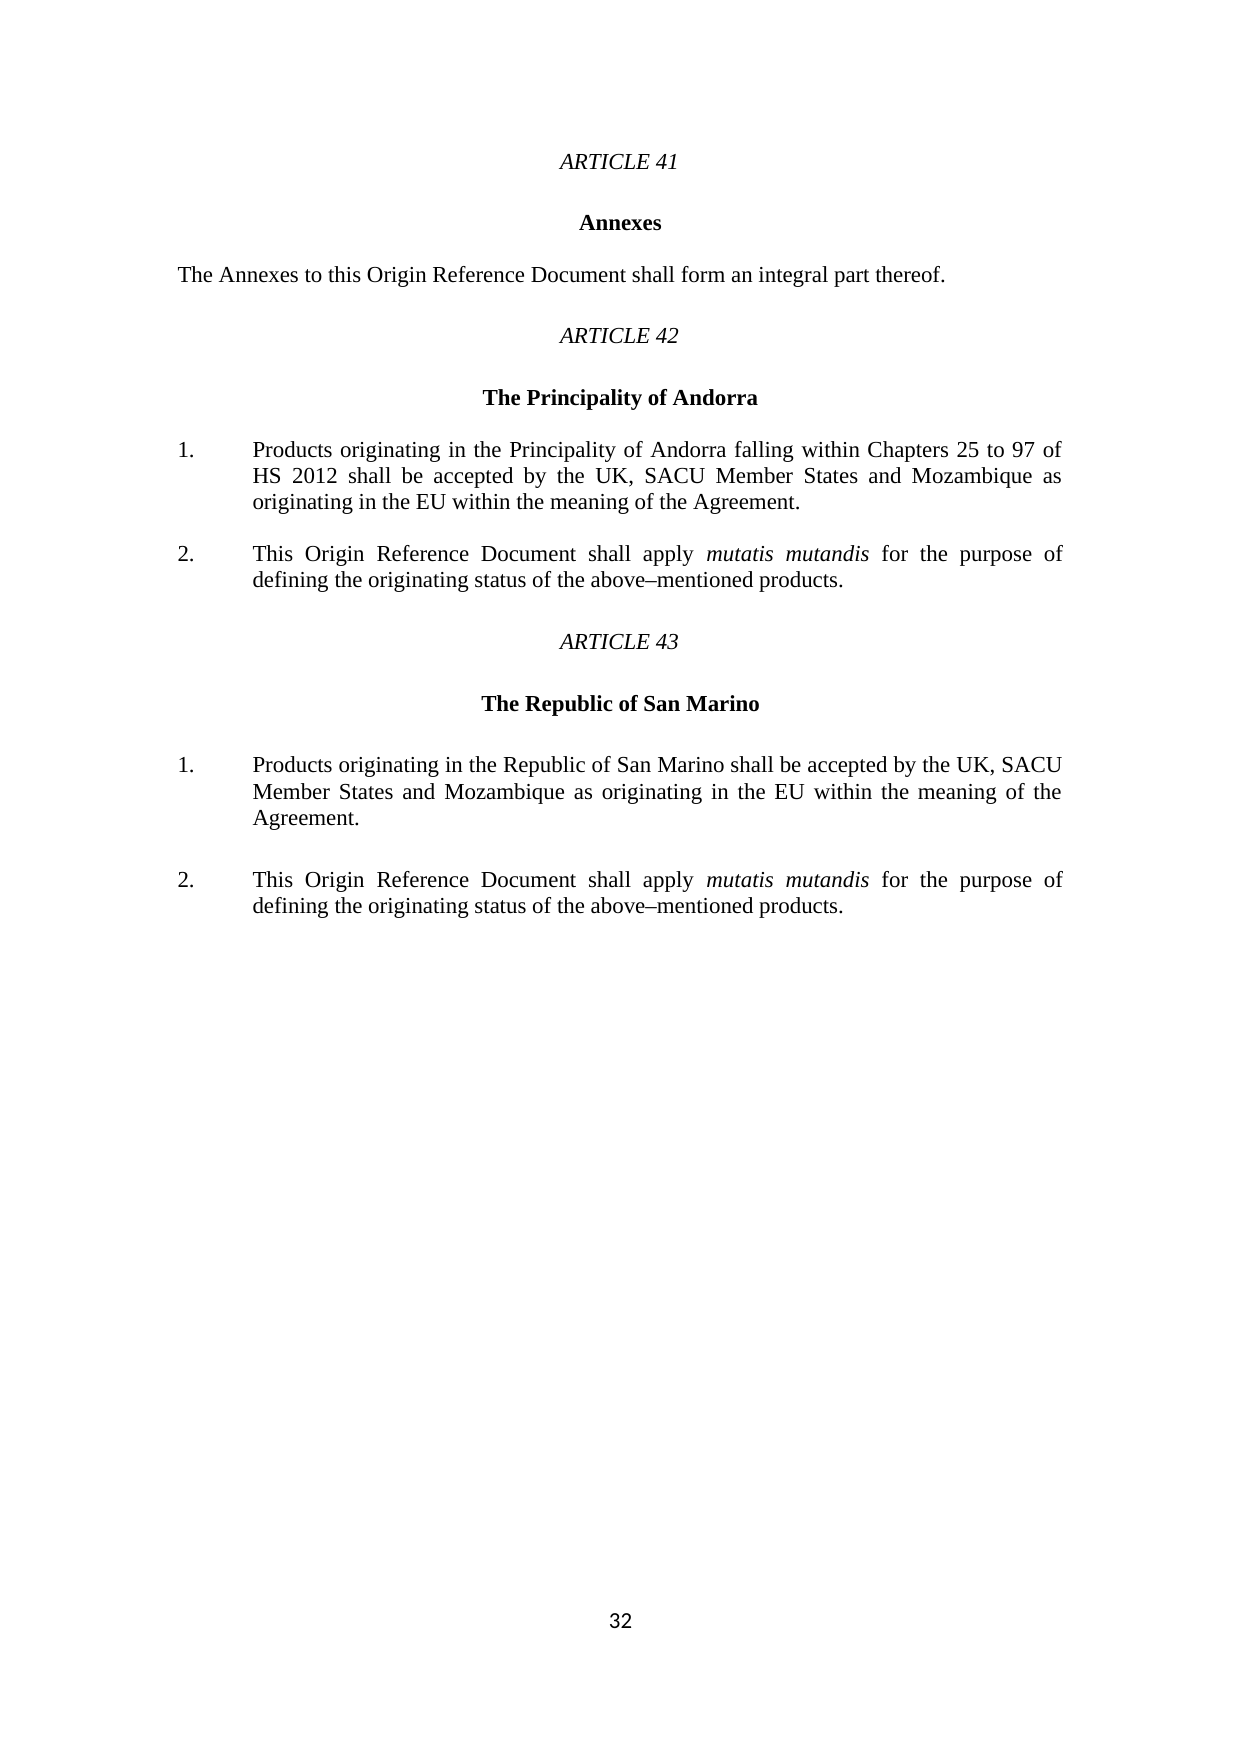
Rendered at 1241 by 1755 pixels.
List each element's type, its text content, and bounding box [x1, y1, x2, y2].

text Annexes [177, 209, 1063, 236]
text 1. Products originating in the Principality of Andorra falling within Chapters 25 to 97 of HS 2012 shall be accepted by the UK, SACU Member States and Mozambique as originating in the EU within the meaning of the Agreement. [177, 436, 1063, 515]
text The Republic of San Marino [177, 690, 1063, 716]
text ARTICLE 41 [177, 148, 1063, 174]
text 1. Products originating in the Republic of San Marino shall be accepted by the UK, SACU Member States and Mozambique as originating in the EU within the meaning of the Agreement. [177, 751, 1063, 831]
text 2. This Origin Reference Document shall apply mutatis mutandis for the purpose of defining the originating status of the above–mentioned products. [177, 866, 1063, 919]
text ARTICLE 42 [177, 323, 1063, 349]
text The Annexes to this Origin Reference Document shall form an integral part thereof. [177, 261, 1063, 287]
text The Principality of Andorra [177, 384, 1063, 411]
text 2. This Origin Reference Document shall apply mutatis mutandis for the purpose of defining the originating status of the above–mentioned products. [177, 540, 1063, 592]
text ARTICLE 43 [177, 628, 1063, 654]
